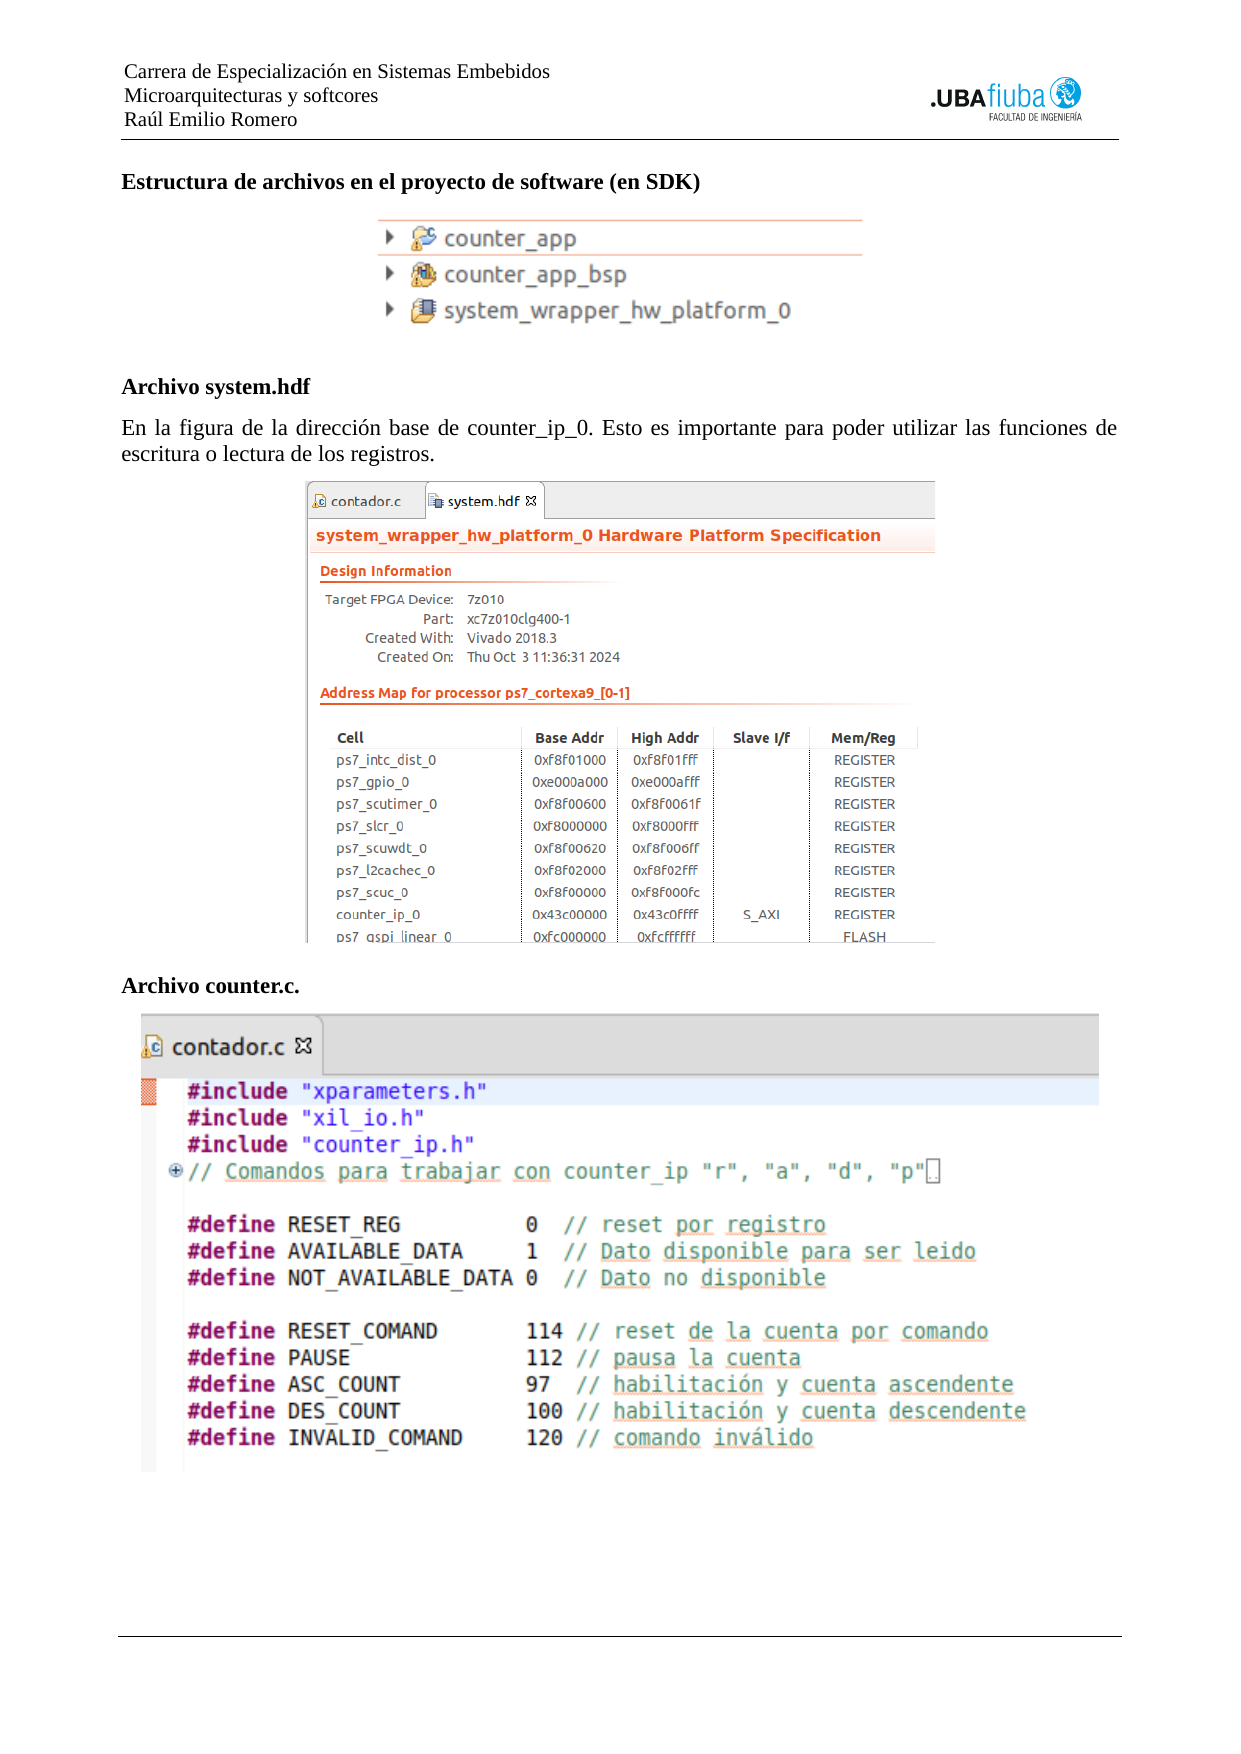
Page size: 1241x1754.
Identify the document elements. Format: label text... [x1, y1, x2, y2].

picture [141, 1013, 1099, 1472]
text Archivo system.hdf [121, 373, 1119, 399]
picture [305, 481, 936, 943]
picture [377, 209, 863, 361]
text Archivo counter.c. [121, 972, 1119, 999]
text Estructura de archivos en el proyecto de software (en SDK) [121, 168, 1119, 195]
picture [915, 62, 1100, 133]
text En la figura de la dirección base de counter_ip_0. Esto es importante para poder utilizar las funciones de escritura o lectura de los registros. [121, 414, 1119, 467]
